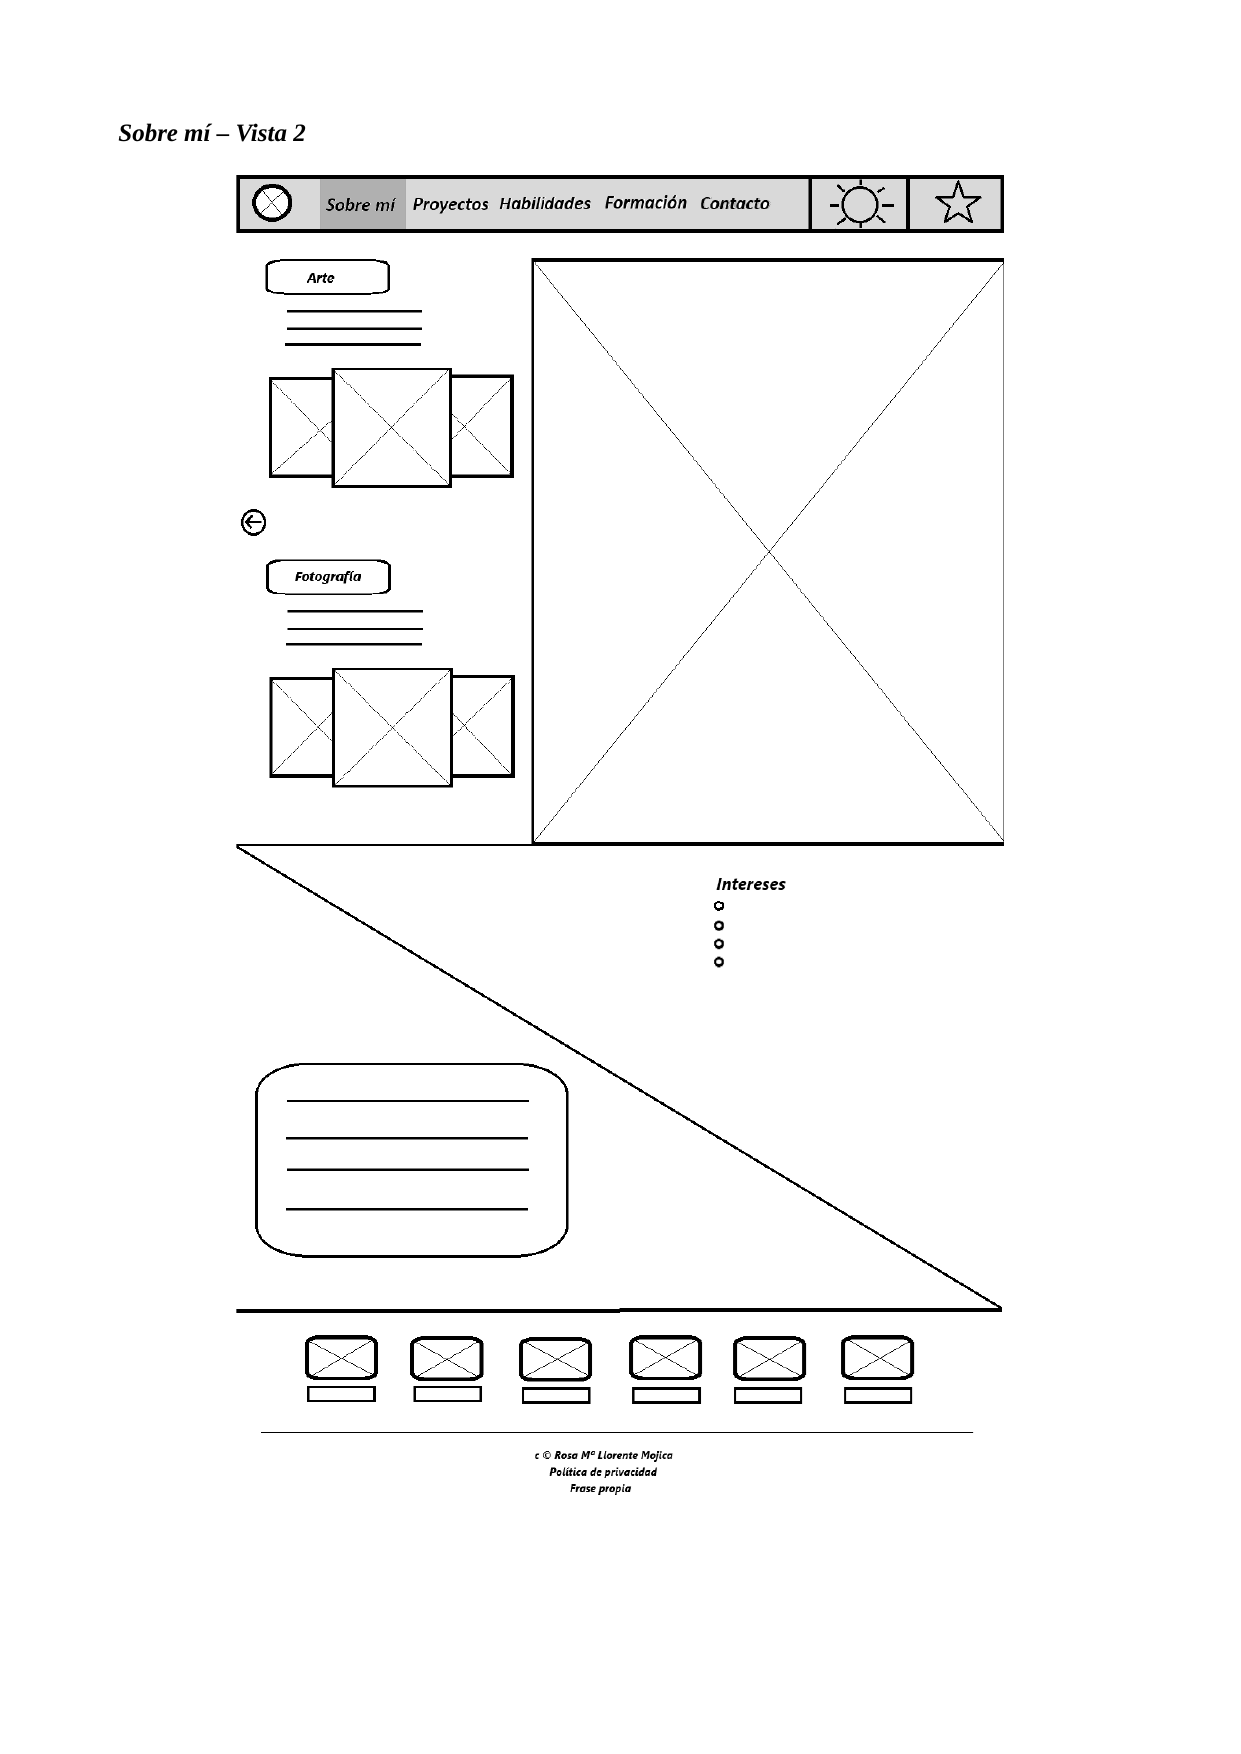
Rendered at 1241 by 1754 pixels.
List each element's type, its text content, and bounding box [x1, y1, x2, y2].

picture [236, 175, 1004, 1534]
text Sobre mí – Vista 2 [118, 118, 1122, 147]
